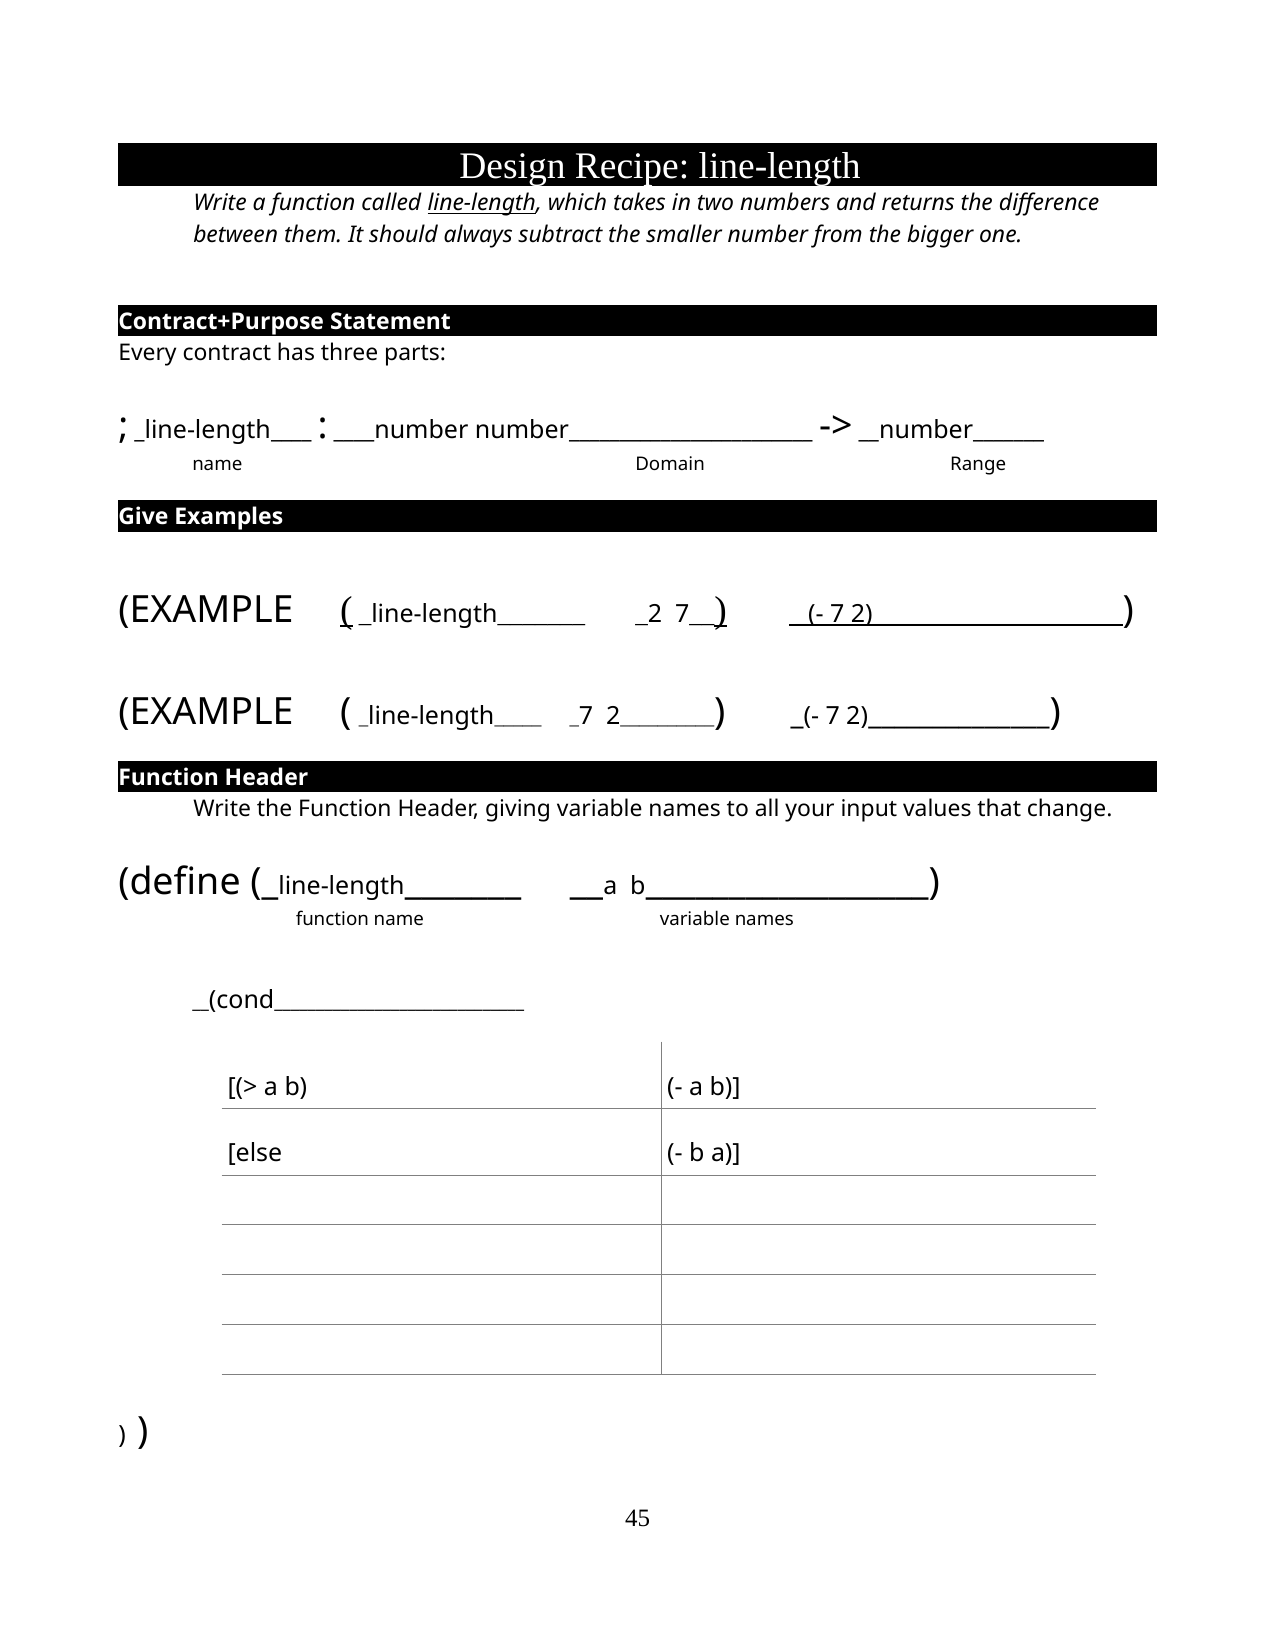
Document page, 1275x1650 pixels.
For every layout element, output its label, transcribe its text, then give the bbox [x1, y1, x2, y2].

text (EXAMPLE ( _line-length_____ _7 2__________) _(- 7 2)______________) [118, 685, 1157, 736]
table_cell [else [222, 1109, 661, 1174]
text name Domain Range [118, 450, 1157, 475]
subtitle Function Header [118, 761, 1157, 792]
table_cell (- b a)] [662, 1109, 1096, 1174]
table_cell [662, 1325, 1096, 1374]
table_header (- a b)] [662, 1042, 1096, 1108]
list Write the Function Header, giving variable names to all your input values that change. [156, 792, 1157, 823]
table_cell [662, 1225, 1096, 1274]
table_header [(> a b) [222, 1042, 661, 1108]
table_cell [222, 1325, 661, 1374]
text (define (_line-length_______ __a b_________________) [118, 854, 1157, 906]
text ))) [118, 1403, 1157, 1454]
table_cell [222, 1176, 661, 1224]
table_cell [662, 1176, 1096, 1224]
table_cell [222, 1275, 661, 1324]
text ; _line-length____ : ____number number________________________ -> __number_______ [118, 399, 1157, 450]
text Every contract has three parts: [118, 336, 1157, 367]
text (EXAMPLE ( _line-length_______ _2 7__) _(- 7 2)_______________ ) [118, 583, 1157, 634]
text __(cond______________________________ [118, 982, 1157, 1016]
list Write a function called line-length, which takes in two numbers and returns the difference between them. It should always subtract the smaller number from the bigger one. [156, 186, 1157, 280]
subtitle Contract+Purpose Statement [118, 305, 1157, 336]
table_cell [222, 1225, 661, 1274]
text function name variable names [118, 906, 1157, 931]
subtitle Give Examples [118, 500, 1157, 532]
table_cell [662, 1275, 1096, 1324]
subtitle Design Recipe: line-length [118, 143, 1157, 186]
